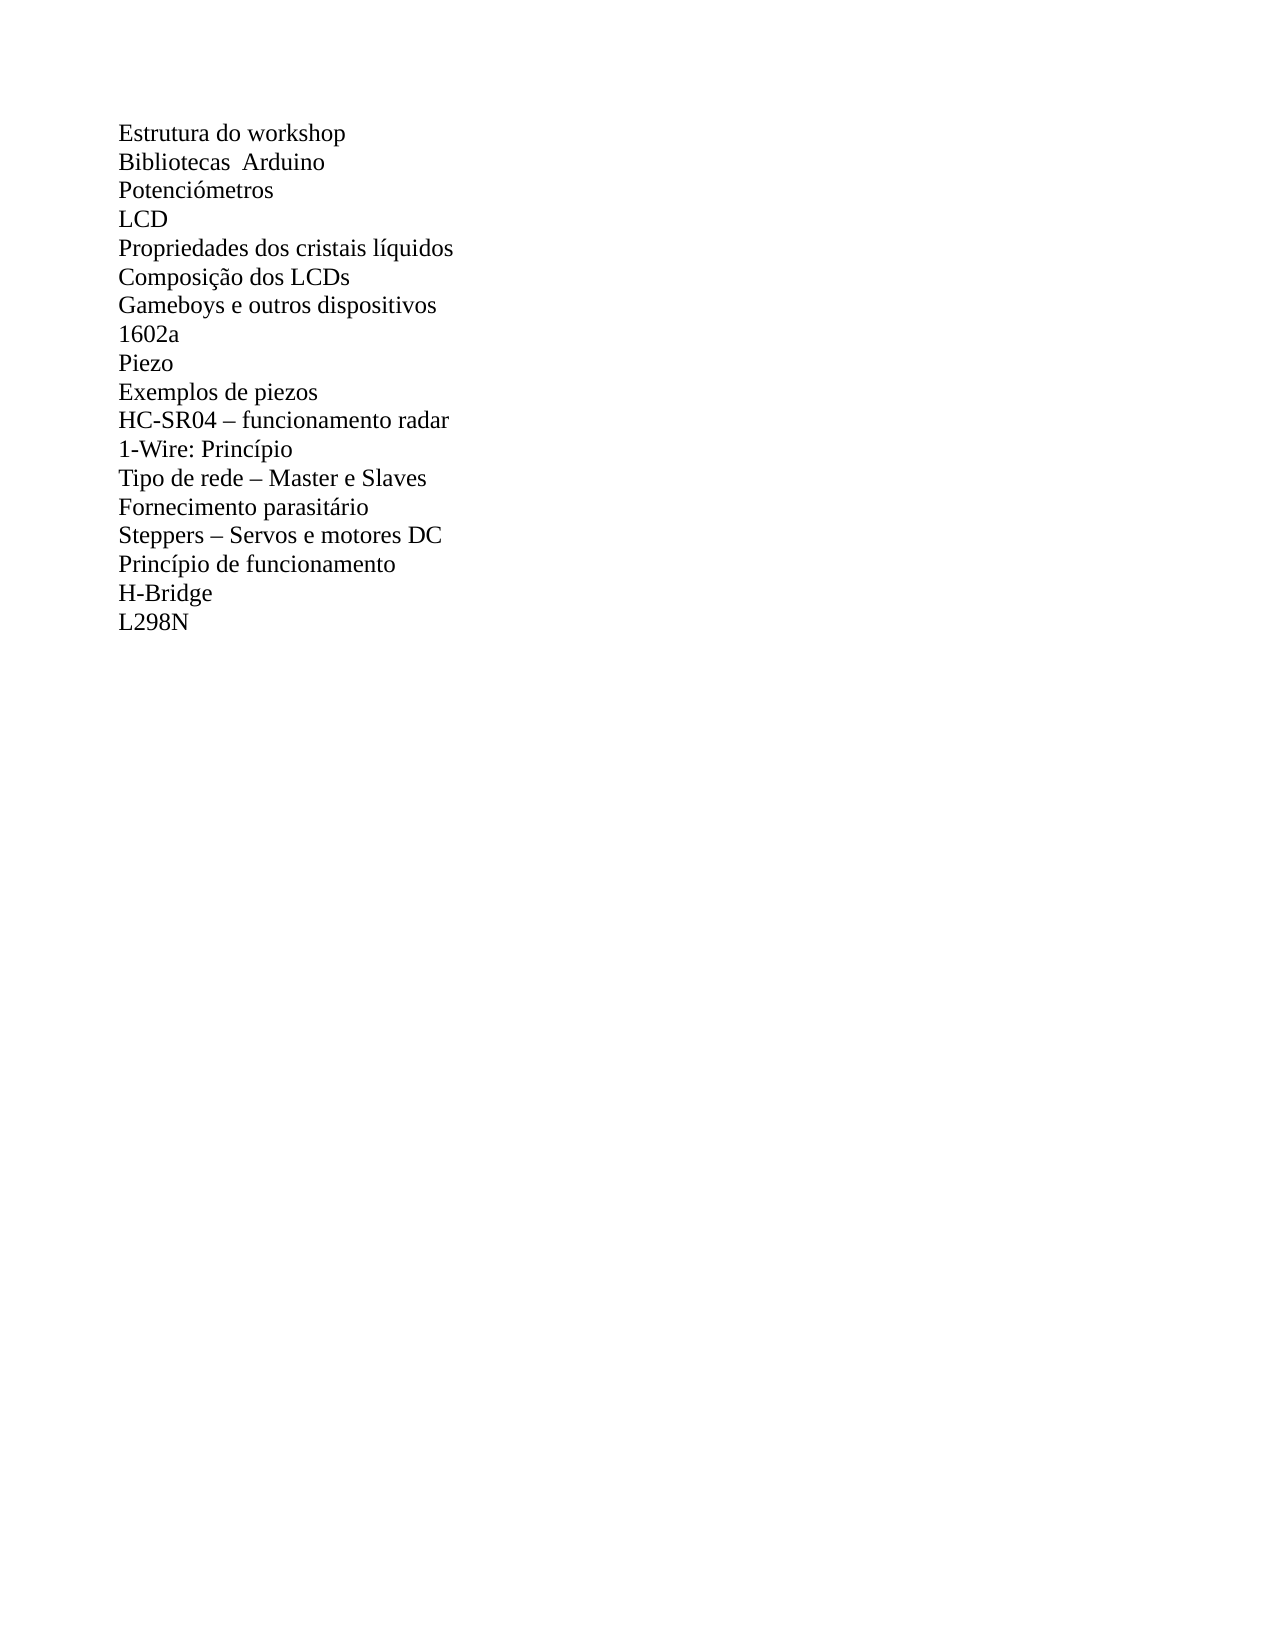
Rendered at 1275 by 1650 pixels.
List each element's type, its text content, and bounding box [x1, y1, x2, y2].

text 1-Wire: Princípio [118, 434, 1157, 463]
text Piezo [118, 348, 1157, 377]
text Fornecimento parasitário [118, 492, 1157, 521]
text Exemplos de piezos [118, 377, 1157, 406]
text Bibliotecas Arduino [118, 147, 1157, 176]
text L298N [118, 607, 1157, 636]
text 1602a [118, 319, 1157, 348]
text Composição dos LCDs [118, 262, 1157, 291]
text Propriedades dos cristais líquidos [118, 233, 1157, 262]
text HC-SR04 – funcionamento radar [118, 406, 1157, 434]
text Gameboys e outros dispositivos [118, 291, 1157, 319]
text Steppers – Servos e motores DC [118, 521, 1157, 549]
text Potenciómetros [118, 176, 1157, 204]
text LCD [118, 204, 1157, 233]
text Princípio de funcionamento [118, 549, 1157, 578]
text H-Bridge [118, 578, 1157, 607]
text Estrutura do workshop [118, 118, 1157, 147]
text Tipo de rede – Master e Slaves [118, 463, 1157, 492]
